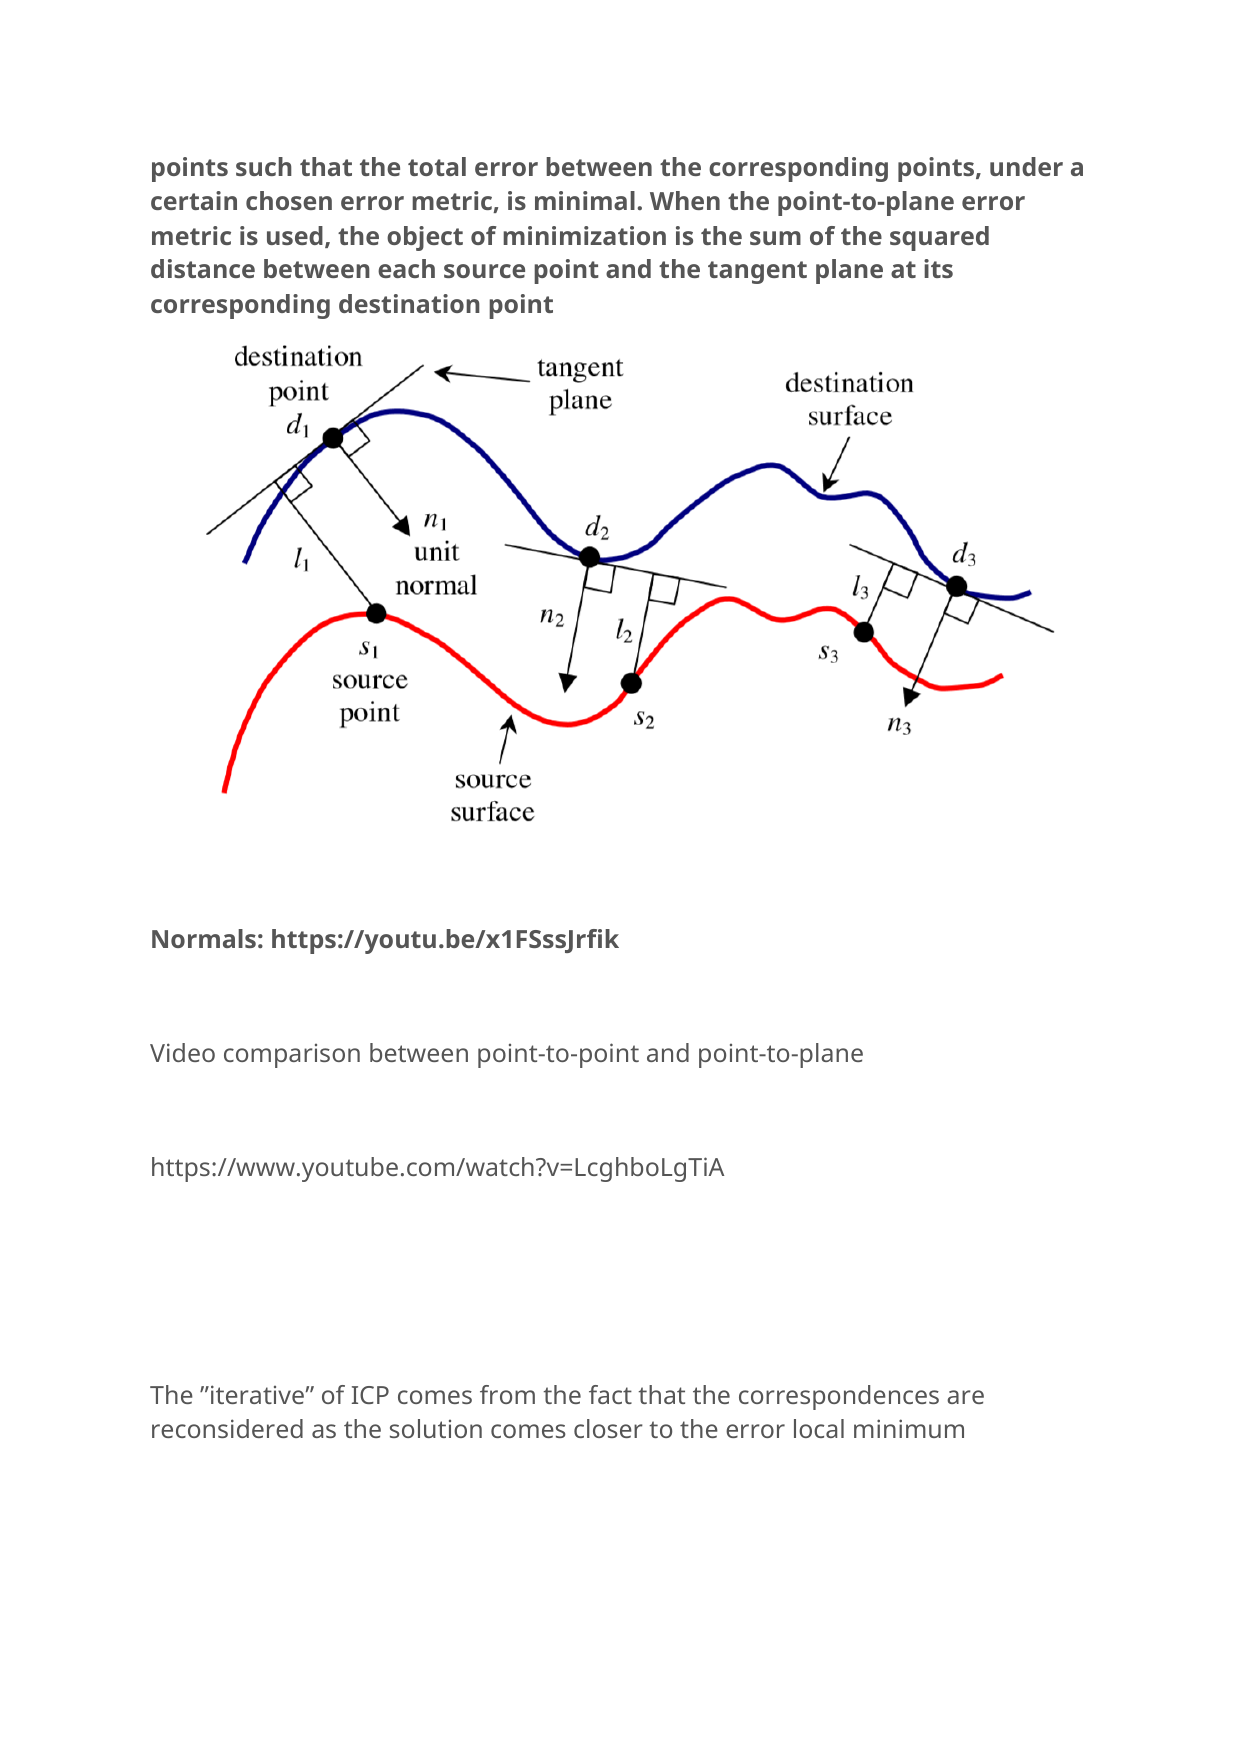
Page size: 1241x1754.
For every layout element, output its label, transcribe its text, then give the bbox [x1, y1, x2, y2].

text points such that the total error between the corresponding points, under a certain chosen error metric, is minimal. When the point-to-plane error metric is used, the object of minimization is the sum of the squared distance between each source point and the tangent plane at its corresponding destination point [150, 150, 1090, 320]
text Normals: https://youtu.be/x1FSssJrfik [150, 921, 1090, 955]
text The ”iterative” of ICP comes from the fact that the correspondences are reconsidered as the solution comes closer to the error local minimum [150, 1378, 1090, 1446]
text https://www.youtube.com/watch?v=LcghboLgTiA [150, 1149, 1090, 1183]
text Video comparison between point-to-point and point-to-plane [150, 1035, 1090, 1069]
